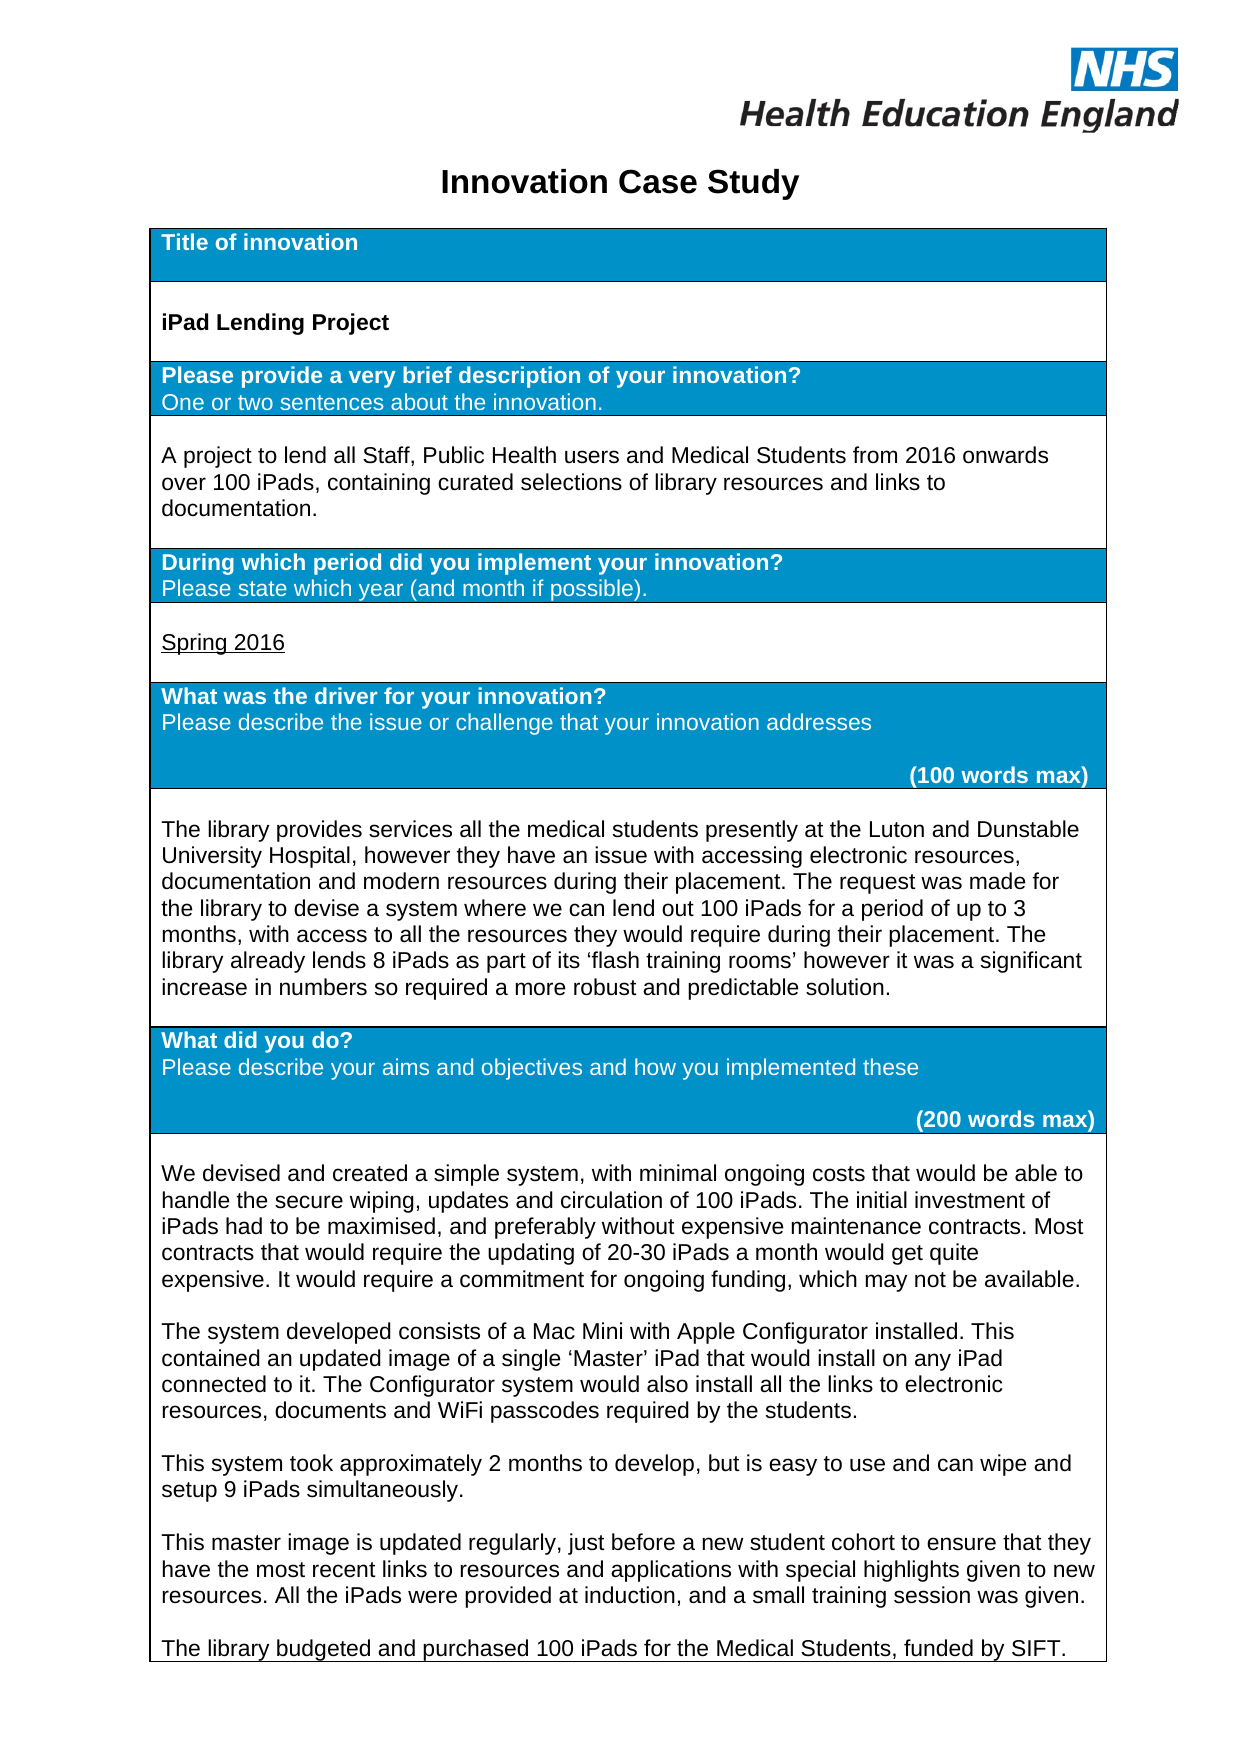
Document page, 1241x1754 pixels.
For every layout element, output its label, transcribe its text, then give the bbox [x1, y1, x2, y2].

table_cell Spring 2016 [151, 603, 1106, 682]
table_cell What was the driver for your innovation? Please describe the issue or challenge that your innovation addresses (100 words max) [151, 683, 1106, 788]
table_cell A project to lend all Staff, Public Health users and Medical Students from 2016 onwards over 100 iPads, containing curated selections of library resources and links to documentation. [151, 416, 1106, 548]
text Innovation Case Study [150, 118, 1090, 201]
table_cell What did you do? Please describe your aims and objectives and how you implemented these (200 words max) [151, 1028, 1106, 1133]
table_header Title of innovation [151, 229, 1106, 281]
table_cell During which period did you implement your innovation? Please state which year (and month if possible). [151, 549, 1106, 602]
table_cell Please provide a very brief description of your innovation? One or two sentences about the innovation. [151, 362, 1106, 415]
table_cell We devised and created a simple system, with minimal ongoing costs that would be able to handle the secure wiping, updates and circulation of 100 iPads. The initial investment of iPads had to be maximised, and preferably without expensive maintenance contracts. Most contracts that would require the updating of 20-30 iPads a month would get quite expensive. It would require a commitment for ongoing funding, which may not be available. The system developed consists of a Mac Mini with Apple Configurator installed. This contained an updated image of a single ‘Master’ iPad that would install on any iPad connected to it. The Configurator system would also install all the links to electronic resources, documents and WiFi passcodes required by the students. This system took approximately 2 months to develop, but is easy to use and can wipe and setup 9 iPads simultaneously. This master image is updated regularly, just before a new student cohort to ensure that they have the most recent links to resources and applications with special highlights given to new resources. All the iPads were provided at induction, and a small training session was given. The library budgeted and purchased 100 iPads for the Medical Students, funded by SIFT. [151, 1134, 1106, 1661]
table_cell iPad Lending Project [151, 282, 1106, 361]
table_cell The library provides services all the medical students presently at the Luton and Dunstable University Hospital, however they have an issue with accessing electronic resources, documentation and modern resources during their placement. The request was made for the library to devise a system where we can lend out 100 iPads for a period of up to 3 months, with access to all the resources they would require during their placement. The library already lends 8 iPads as part of its ‘flash training rooms’ however it was a significant increase in numbers so required a more robust and predictable solution. [151, 789, 1106, 1026]
